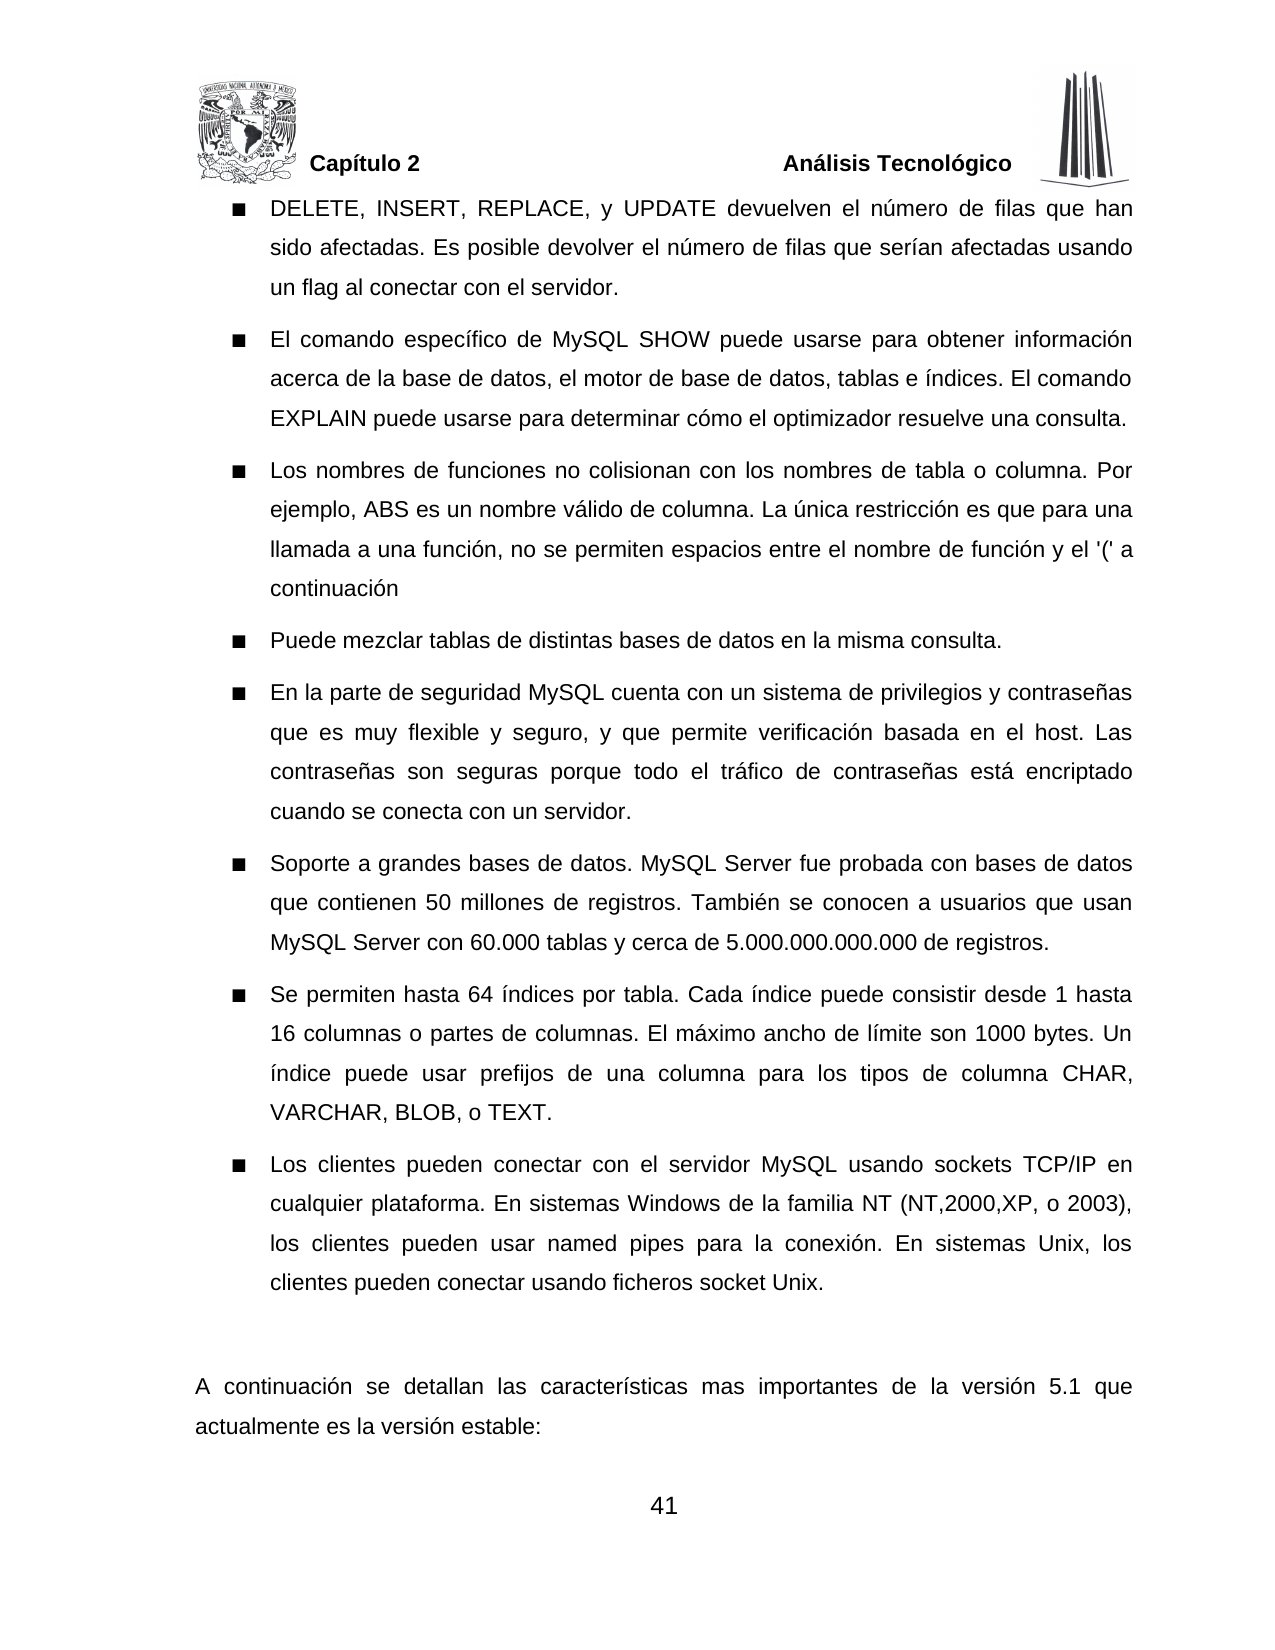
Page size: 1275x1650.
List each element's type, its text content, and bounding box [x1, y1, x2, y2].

list Se permiten hasta 64 índices por tabla. Cada índice puede consistir desde 1 hasta 16 columnas o partes de columnas. El máximo ancho de límite son 1000 bytes. Un índice puede usar prefijos de una columna para los tipos de columna CHAR, VARCHAR, BLOB, o TEXT. [232, 981, 1133, 1125]
picture [1034, 65, 1136, 193]
list El comando específico de MySQL SHOW puede usarse para obtener información acerca de la base de datos, el motor de base de datos, tablas e índices. El comando EXPLAIN puede usarse para determinar cómo el optimizador resuelve una consulta. [232, 326, 1133, 431]
list Puede mezclar tablas de distintas bases de datos en la misma consulta. [232, 627, 1133, 653]
list En la parte de seguridad MySQL cuenta con un sistema de privilegios y contraseñas que es muy flexible y seguro, y que permite verificación basada en el host. Las contraseñas son seguras porque todo el tráfico de contraseñas está encriptado cuando se conecta con un servidor. [232, 679, 1133, 824]
list Soporte a grandes bases de datos. MySQL Server fue probada con bases de datos que contienen 50 millones de registros. También se conocen a usuarios que usan MySQL Server con 60.000 tablas y cerca de 5.000.000.000.000 de registros. [232, 849, 1133, 955]
text A continuación se detallan las características mas importantes de la versión 5.1 que actualmente es la versión estable: [195, 1373, 1133, 1439]
list Los nombres de funciones no colisionan con los nombres de tabla o columna. Por ejemplo, ABS es un nombre válido de columna. La única restricción es que para una llamada a una función, no se permiten espacios entre el nombre de función y el '(' a continuación [232, 457, 1133, 602]
list DELETE, INSERT, REPLACE, y UPDATE devuelven el número de filas que han sido afectadas. Es posible devolver el número de filas que serían afectadas usando un flag al conectar con el servidor. [232, 195, 1133, 300]
list Los clientes pueden conectar con el servidor MySQL usando sockets TCP/IP en cualquier plataforma. En sistemas Windows de la familia NT (NT,2000,XP, o 2003), los clientes pueden usar named pipes para la conexión. En sistemas Unix, los clientes pueden conectar usando ficheros socket Unix. [232, 1151, 1133, 1296]
